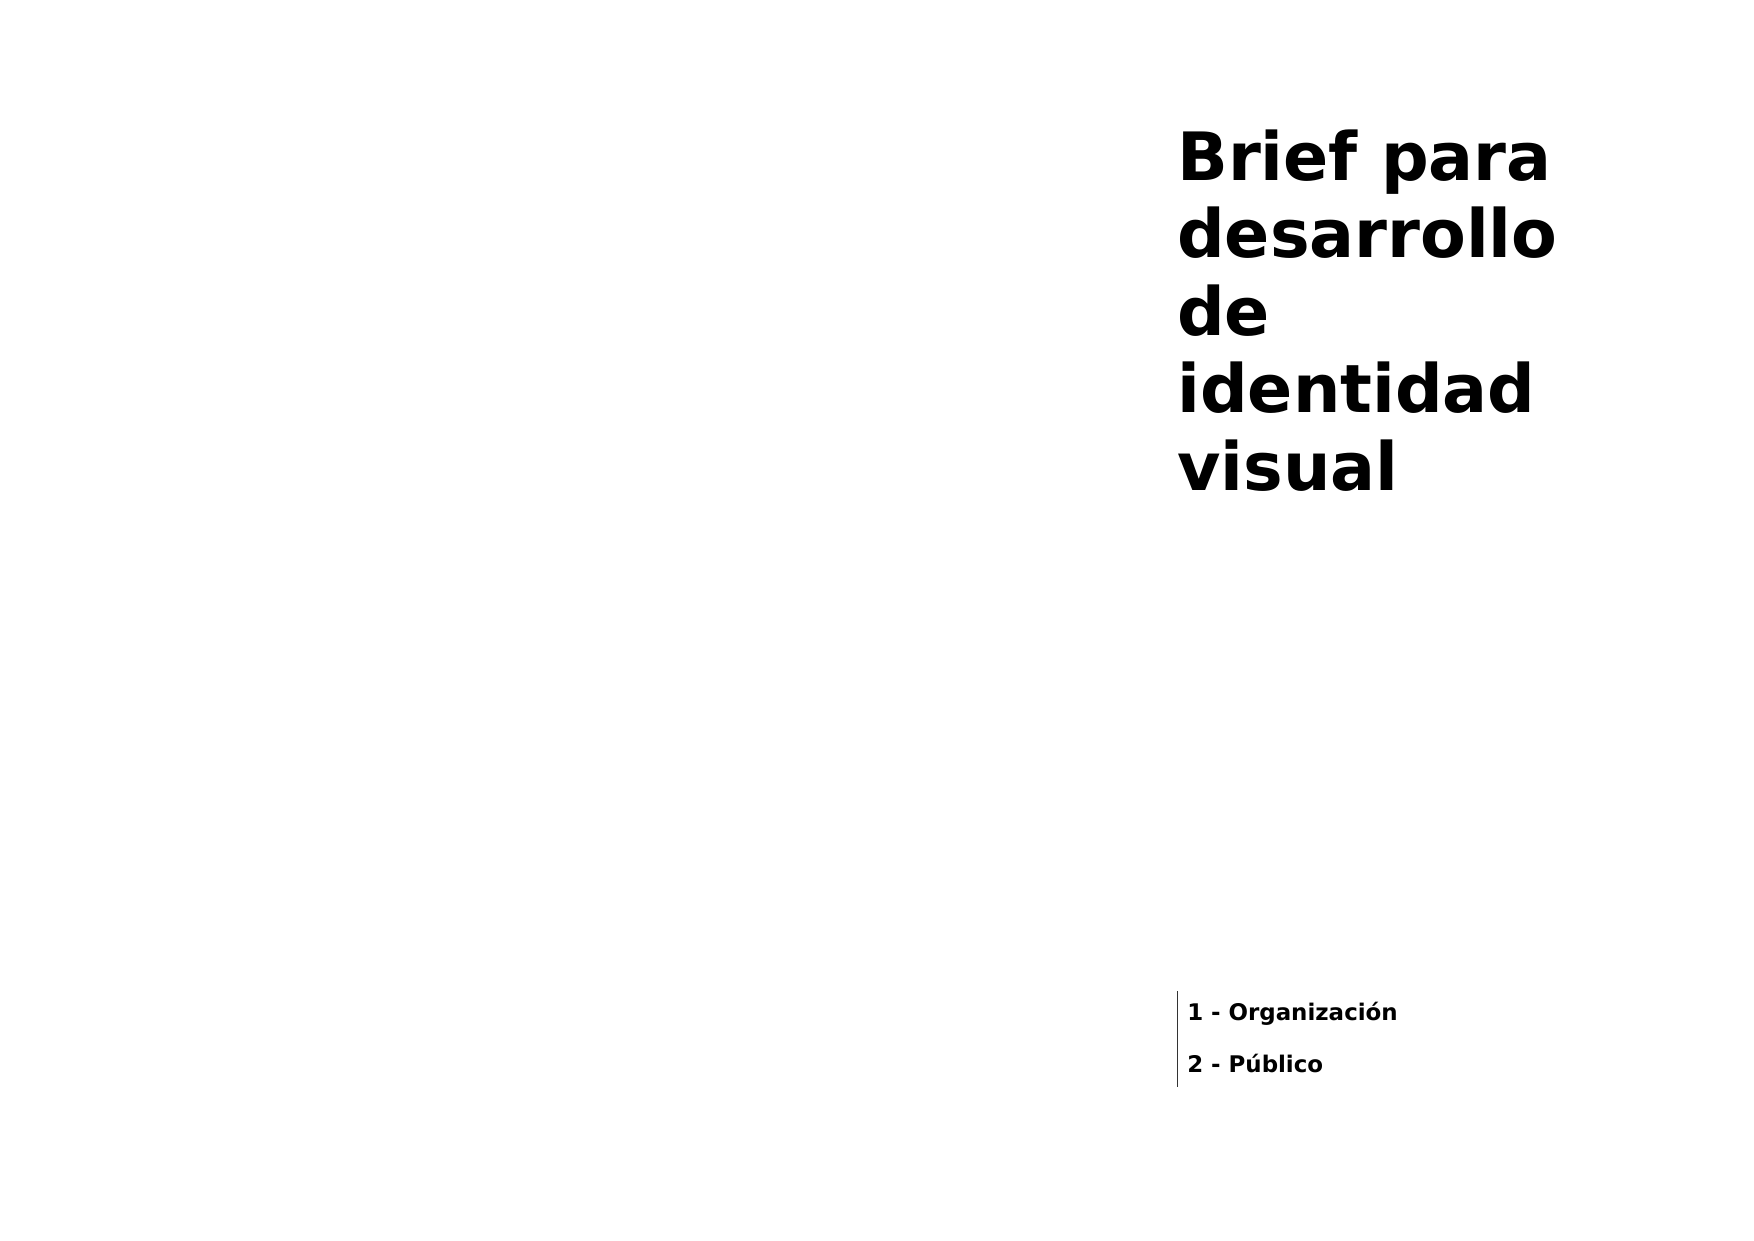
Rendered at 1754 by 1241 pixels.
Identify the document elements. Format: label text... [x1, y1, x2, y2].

text Brief para desarrollo de identidad visual [1177, 118, 1636, 506]
subtitle 2 - Público [1178, 1043, 1636, 1087]
subtitle 1 - Organización [1178, 991, 1636, 1026]
